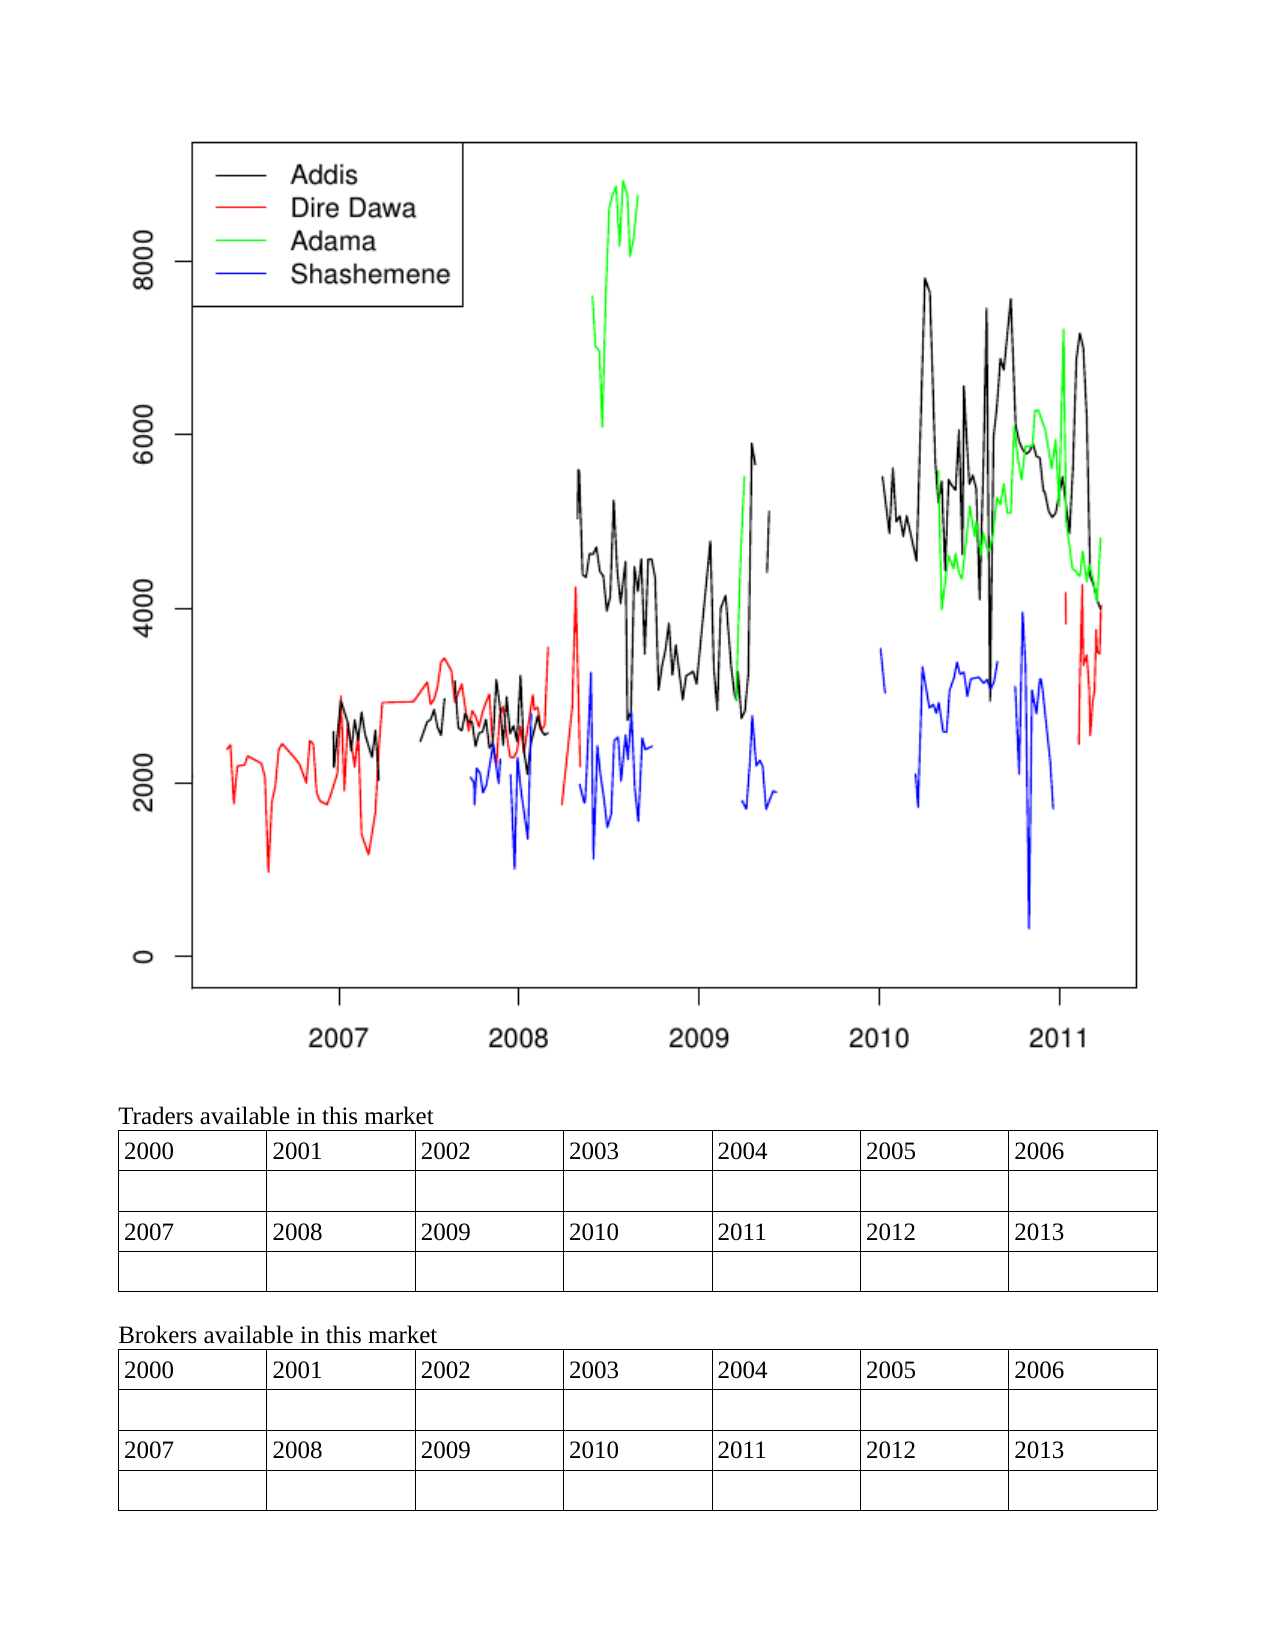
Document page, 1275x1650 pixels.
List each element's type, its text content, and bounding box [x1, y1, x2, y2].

table_cell [416, 1390, 563, 1429]
table_cell [119, 1252, 266, 1291]
table_cell [564, 1390, 712, 1429]
table_cell [267, 1471, 415, 1510]
table_header 2004 [713, 1350, 860, 1389]
table_cell [713, 1252, 860, 1291]
table_cell [1009, 1390, 1157, 1429]
table_cell [861, 1471, 1008, 1510]
table_cell [713, 1390, 860, 1429]
table_cell [416, 1471, 563, 1510]
table_cell [267, 1252, 415, 1291]
table_cell [861, 1390, 1008, 1429]
table_cell [416, 1171, 563, 1211]
table_header 2003 [564, 1350, 712, 1389]
table_cell [267, 1171, 415, 1211]
table_cell 2013 [1009, 1431, 1157, 1470]
table_cell 2012 [861, 1212, 1008, 1251]
table_cell [713, 1171, 860, 1211]
table_cell 2007 [119, 1431, 266, 1470]
table_cell [1009, 1471, 1157, 1510]
table_cell [119, 1390, 266, 1429]
table_cell 2008 [267, 1212, 415, 1251]
table_cell [564, 1471, 712, 1510]
table_cell 2012 [861, 1431, 1008, 1470]
table_cell [564, 1252, 712, 1291]
table_header 2001 [267, 1350, 415, 1389]
text Traders available in this market [118, 1101, 1157, 1130]
picture [118, 118, 1157, 1073]
table_cell 2013 [1009, 1212, 1157, 1251]
table_cell 2010 [564, 1431, 712, 1470]
table_header 2002 [416, 1350, 563, 1389]
table_cell [861, 1252, 1008, 1291]
table_cell [1009, 1252, 1157, 1291]
table_header 2001 [267, 1131, 415, 1170]
table_cell [713, 1471, 860, 1510]
table_cell 2008 [267, 1431, 415, 1470]
table_cell 2010 [564, 1212, 712, 1251]
table_cell [416, 1252, 563, 1291]
table_header 2002 [416, 1131, 563, 1170]
table_cell [861, 1171, 1008, 1211]
table_header 2003 [564, 1131, 712, 1170]
table_header 2006 [1009, 1350, 1157, 1389]
text Brokers available in this market [118, 1320, 1157, 1349]
table_header 2005 [861, 1131, 1008, 1170]
table_cell 2007 [119, 1212, 266, 1251]
table_cell [267, 1390, 415, 1429]
table_cell 2011 [713, 1212, 860, 1251]
table_header 2000 [119, 1131, 266, 1170]
table_cell 2009 [416, 1431, 563, 1470]
table_cell [119, 1471, 266, 1510]
table_cell [564, 1171, 712, 1211]
table_header 2006 [1009, 1131, 1157, 1170]
table_cell [119, 1171, 266, 1211]
table_header 2005 [861, 1350, 1008, 1389]
table_cell 2009 [416, 1212, 563, 1251]
table_cell [1009, 1171, 1157, 1211]
table_header 2004 [713, 1131, 860, 1170]
table_header 2000 [119, 1350, 266, 1389]
table_cell 2011 [713, 1431, 860, 1470]
